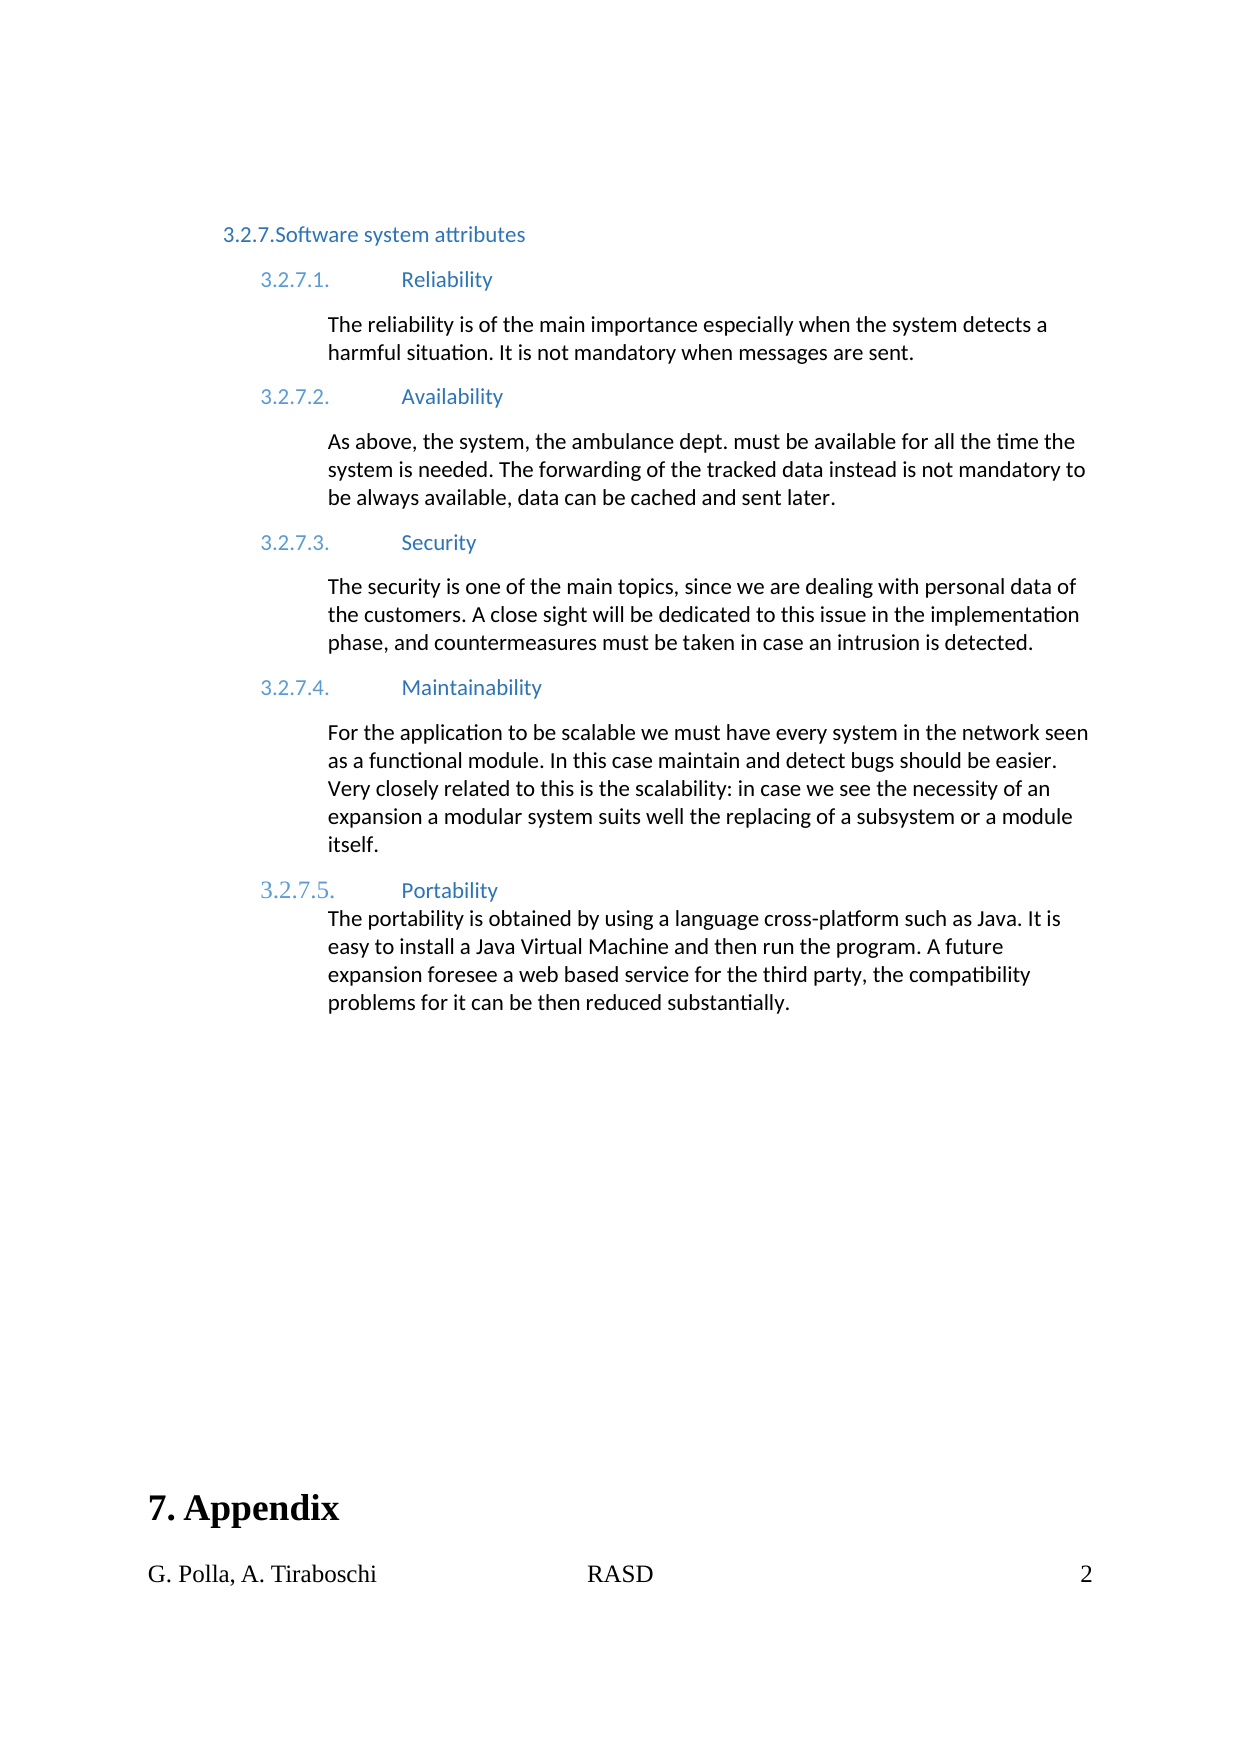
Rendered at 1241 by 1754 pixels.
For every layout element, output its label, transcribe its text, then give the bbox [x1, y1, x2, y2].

list Security [260, 528, 1093, 556]
text The reliability is of the main importance especially when the system detects a harmful situation. It is not mandatory when messages are sent. [328, 310, 1093, 366]
text The security is one of the main topics, since we are dealing with personal data of the customers. A close sight will be dedicated to this issue in the implementation phase, and countermeasures must be taken in case an intrusion is detected. [328, 572, 1093, 657]
list Maintainability [260, 673, 1093, 701]
list Availability [260, 382, 1093, 410]
text 7. Appendix [148, 1485, 1093, 1528]
text As above, the system, the ambulance dept. must be available for all the time the system is needed. The forwarding of the tracked data instead is not mandatory to be always available, data can be cached and sent later. [328, 427, 1093, 511]
list Reliability [260, 265, 1093, 293]
list Portability The portability is obtained by using a language cross-platform such as Java. It is easy to install a Java Virtual Machine and then run the program. A future expansion foresee a web based service for the third party, the compatibility problems for it can be then reduced substantially. [260, 875, 1093, 1016]
text For the application to be scalable we must have every system in the network seen as a functional module. In this case maintain and detect bugs should be easier. Very closely related to this is the scalability: in case we see the necessity of an expansion a modular system suits well the replacing of a subsystem or a module itself. [328, 718, 1093, 858]
list Software system attributes [223, 220, 1093, 248]
